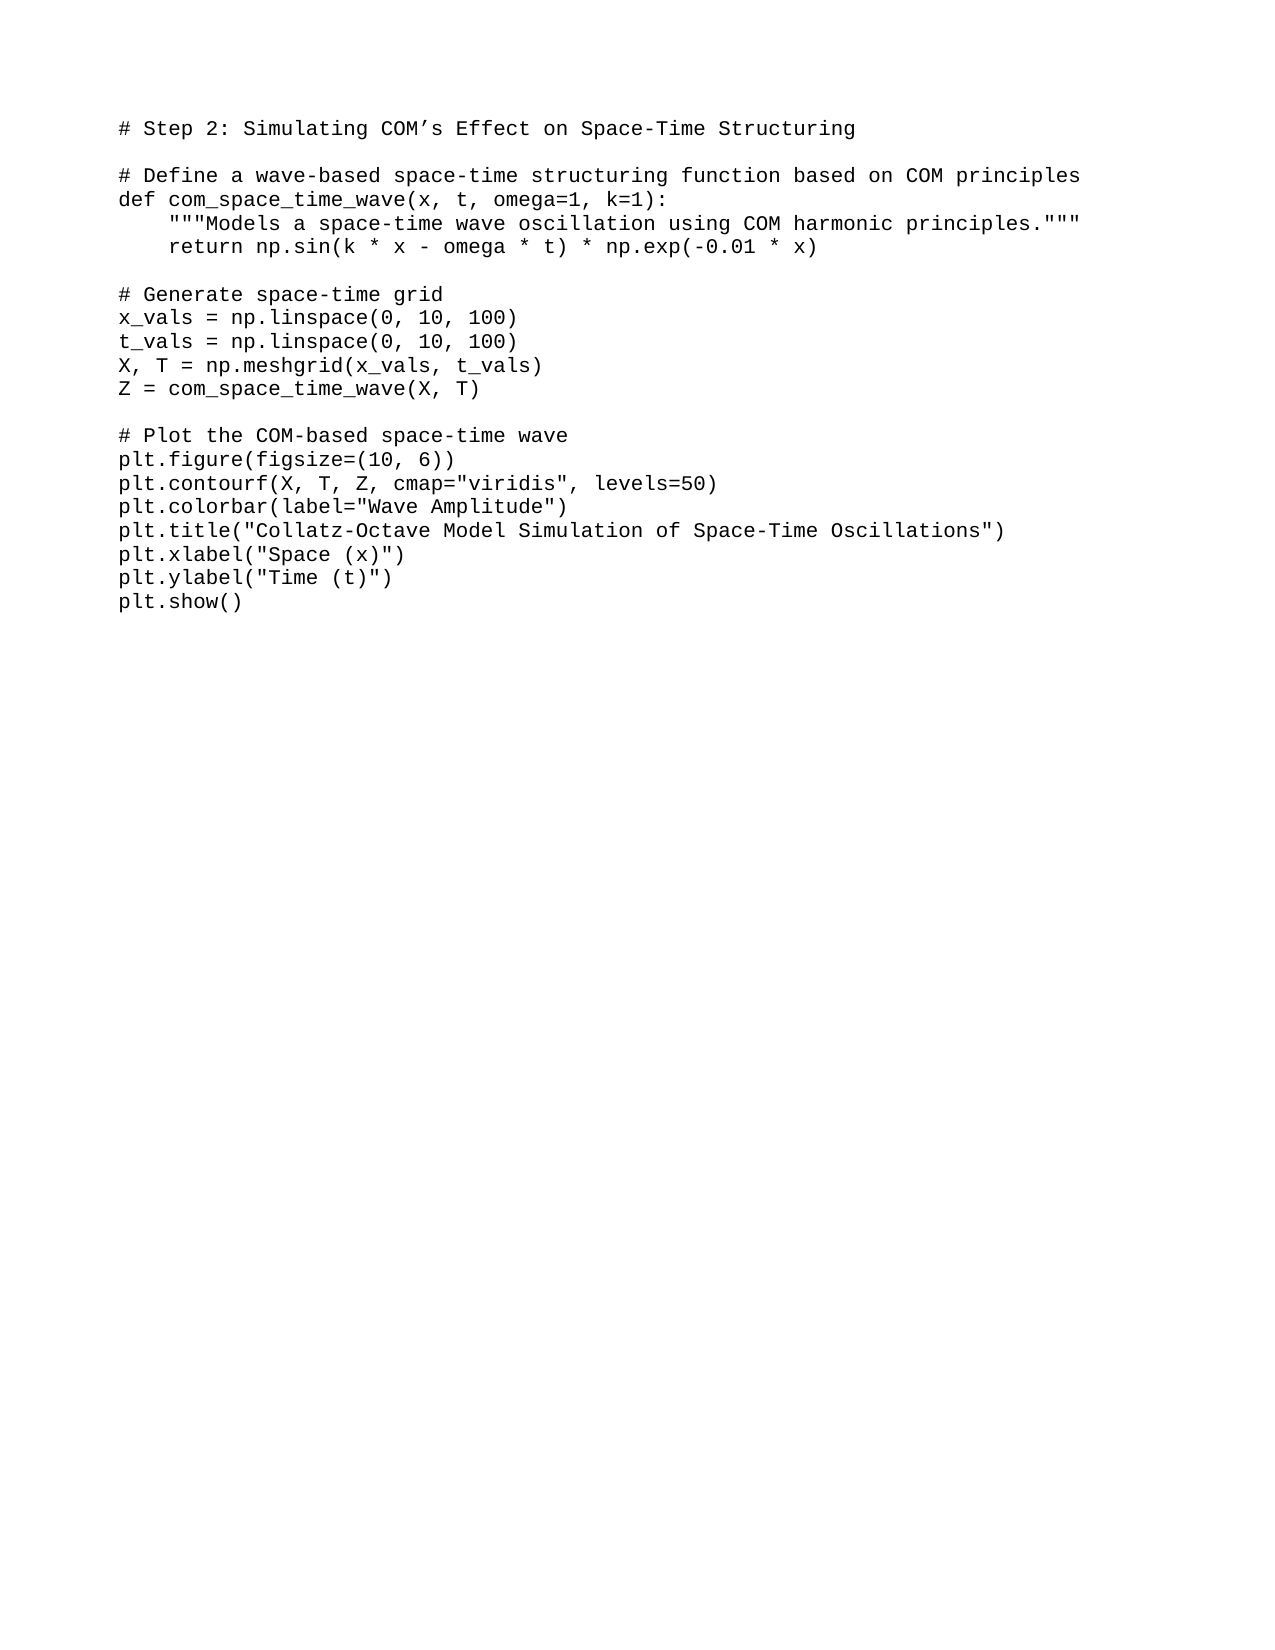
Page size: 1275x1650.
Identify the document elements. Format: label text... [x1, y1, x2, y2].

text t_vals = np.linspace(0, 10, 100) [118, 331, 1157, 354]
text # Plot the COM-based space-time wave [118, 426, 1157, 449]
text x_vals = np.linspace(0, 10, 100) [118, 307, 1157, 331]
text plt.contourf(X, T, Z, cmap="viridis", levels=50) [118, 473, 1157, 496]
text def com_space_time_wave(x, t, omega=1, k=1): [118, 189, 1157, 213]
text plt.xlabel("Space (x)") [118, 544, 1157, 567]
text plt.ylabel("Time (t)") [118, 567, 1157, 591]
text # Generate space-time grid [118, 284, 1157, 307]
text X, T = np.meshgrid(x_vals, t_vals) [118, 354, 1157, 378]
text # Step 2: Simulating COM’s Effect on Space-Time Structuring [118, 118, 1157, 142]
text """Models a space-time wave oscillation using COM harmonic principles.""" [118, 213, 1157, 236]
text plt.colorbar(label="Wave Amplitude") [118, 496, 1157, 520]
text plt.title("Collatz-Octave Model Simulation of Space-Time Oscillations") [118, 520, 1157, 544]
text return np.sin(k * x - omega * t) * np.exp(-0.01 * x) [118, 236, 1157, 260]
text # Define a wave-based space-time structuring function based on COM principles [118, 165, 1157, 189]
text plt.show() [118, 591, 1157, 615]
text Z = com_space_time_wave(X, T) [118, 378, 1157, 402]
text plt.figure(figsize=(10, 6)) [118, 449, 1157, 473]
